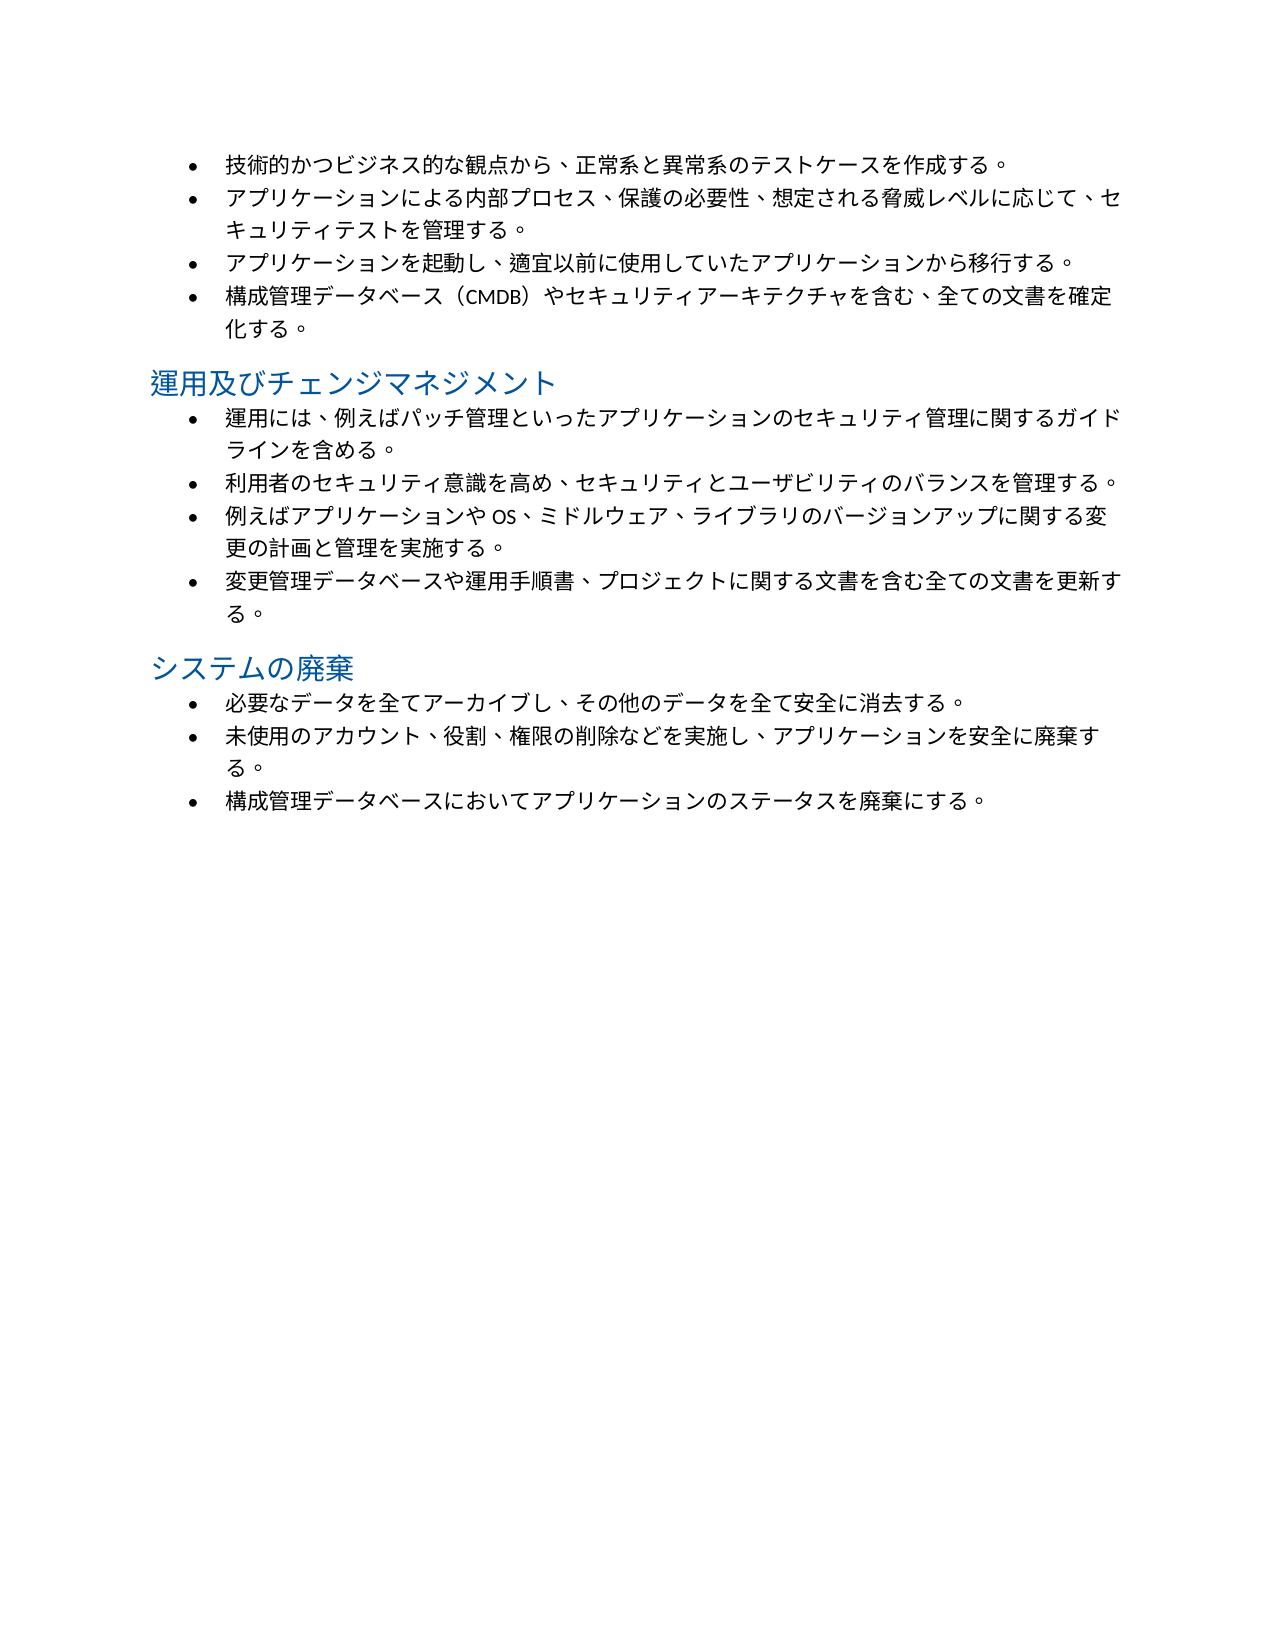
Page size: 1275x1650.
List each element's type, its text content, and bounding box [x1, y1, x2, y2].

list 技術的かつビジネス的な観点から、正常系と異常系のテストケースを作成する。 [187, 150, 1125, 180]
subtitle 運用及びチェンジマネジメント [150, 363, 1125, 403]
list 未使用のアカウント、役割、権限の削除などを実施し、アプリケーションを安全に廃棄する。 [187, 721, 1125, 783]
list 利用者のセキュリティ意識を高め、セキュリティとユーザビリティのバランスを管理する。 [187, 468, 1125, 498]
list 変更管理データベースや運用手順書、プロジェクトに関する文書を含む全ての文書を更新する。 [187, 566, 1125, 629]
list 必要なデータを全てアーカイブし、その他のデータを全て安全に消去する。 [187, 688, 1125, 718]
list 運用には、例えばパッチ管理といったアプリケーションのセキュリティ管理に関するガイドラインを含める。 [187, 403, 1125, 465]
list アプリケーションによる内部プロセス、保護の必要性、想定される脅威レベルに応じて、セキュリティテストを管理する。 [187, 183, 1125, 245]
list 構成管理データベース（CMDB）やセキュリティアーキテクチャを含む、全ての文書を確定化する。 [187, 281, 1125, 343]
subtitle システムの廃棄 [150, 648, 1125, 688]
list 構成管理データベースにおいてアプリケーションのステータスを廃棄にする。 [187, 786, 1125, 816]
list アプリケーションを起動し、適宜以前に使用していたアプリケーションから移行する。 [187, 248, 1125, 278]
list 例えばアプリケーションやOS、ミドルウェア、ライブラリのバージョンアップに関する変更の計画と管理を実施する。 [187, 501, 1125, 563]
